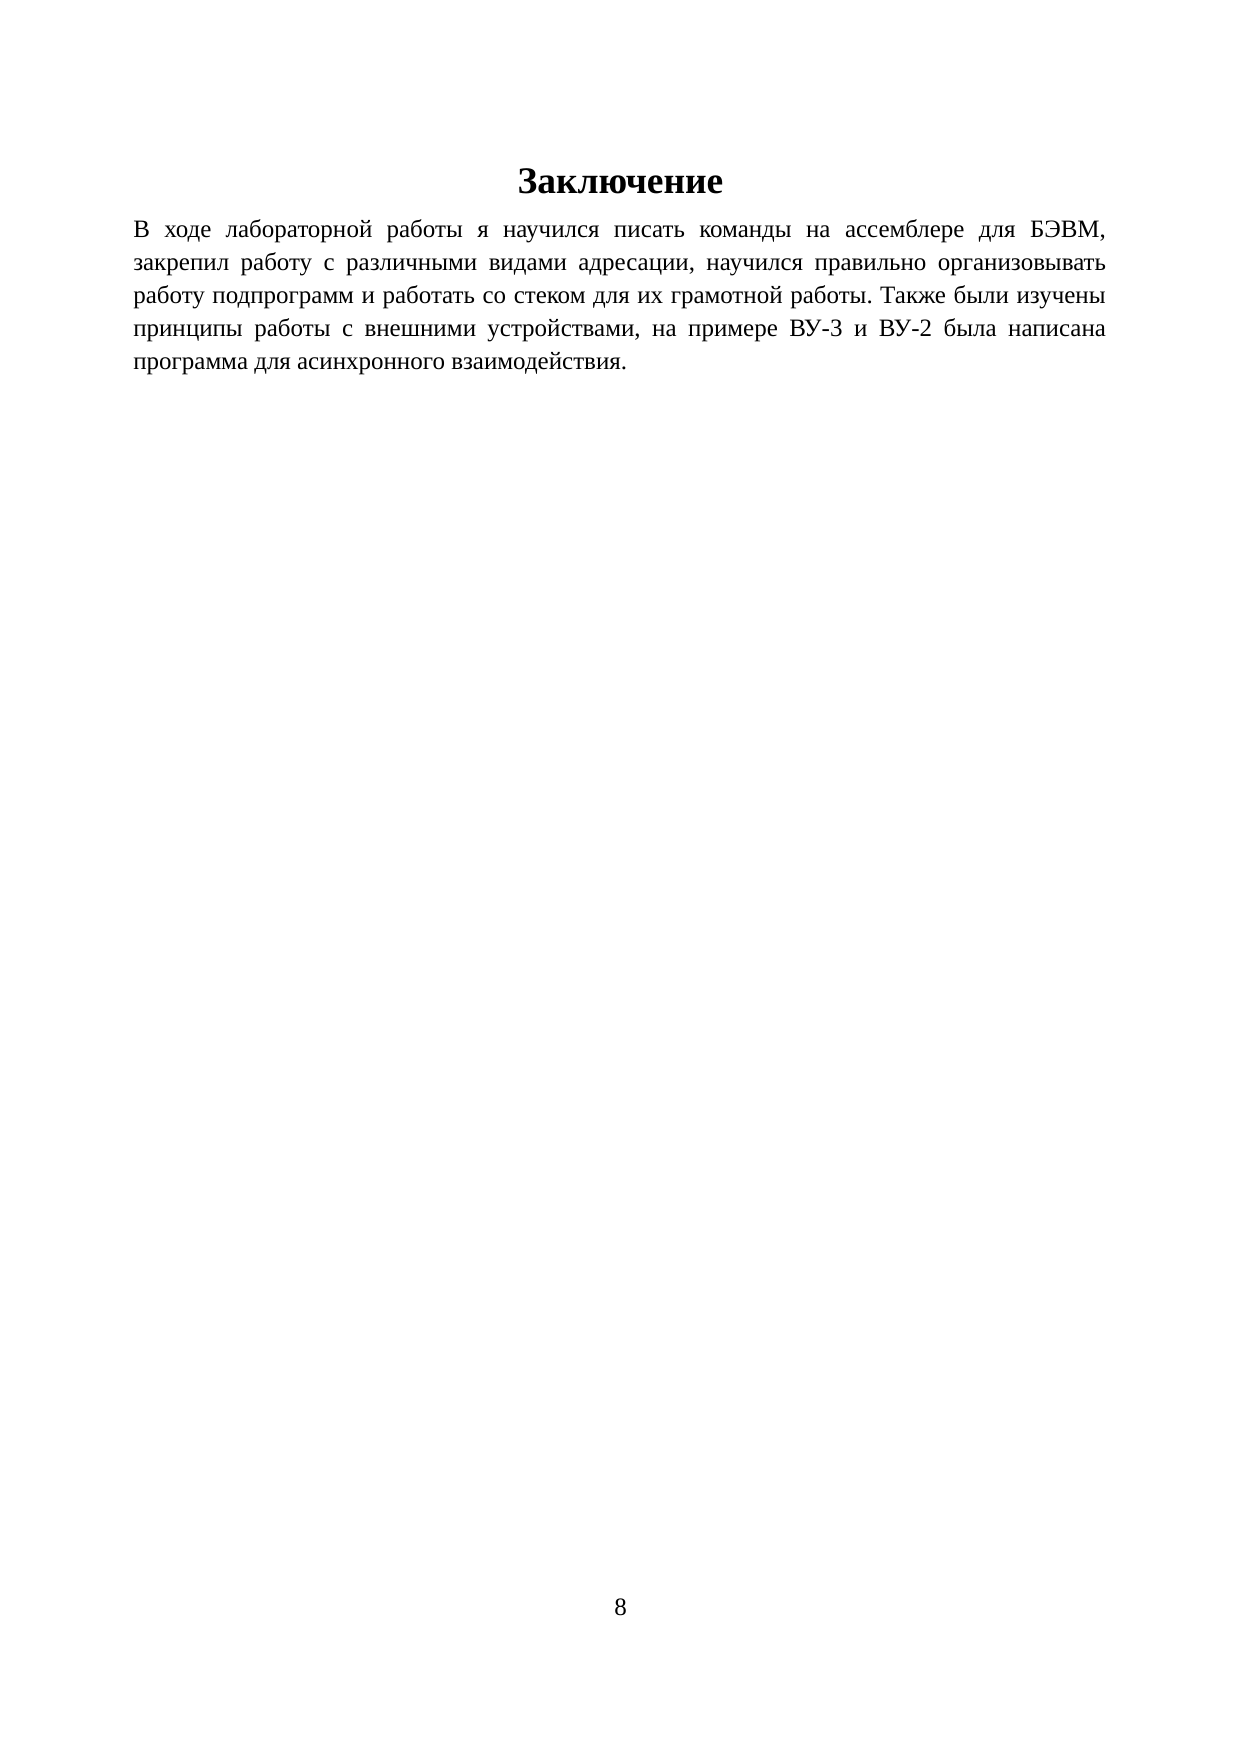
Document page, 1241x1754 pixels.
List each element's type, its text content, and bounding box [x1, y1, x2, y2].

subtitle Заключение [133, 158, 1107, 201]
text В ходе лабораторной работы я научился писать команды на ассемблере для БЭВМ, закрепил работу с различными видами адресации, научился правильно организовывать работу подпрограмм и работать со стеком для их грамотной работы. Также были изучены принципы работы с внешними устройствами, на примере ВУ-3 и ВУ-2 была написана программа для асинхронного взаимодействия. [133, 214, 1107, 374]
